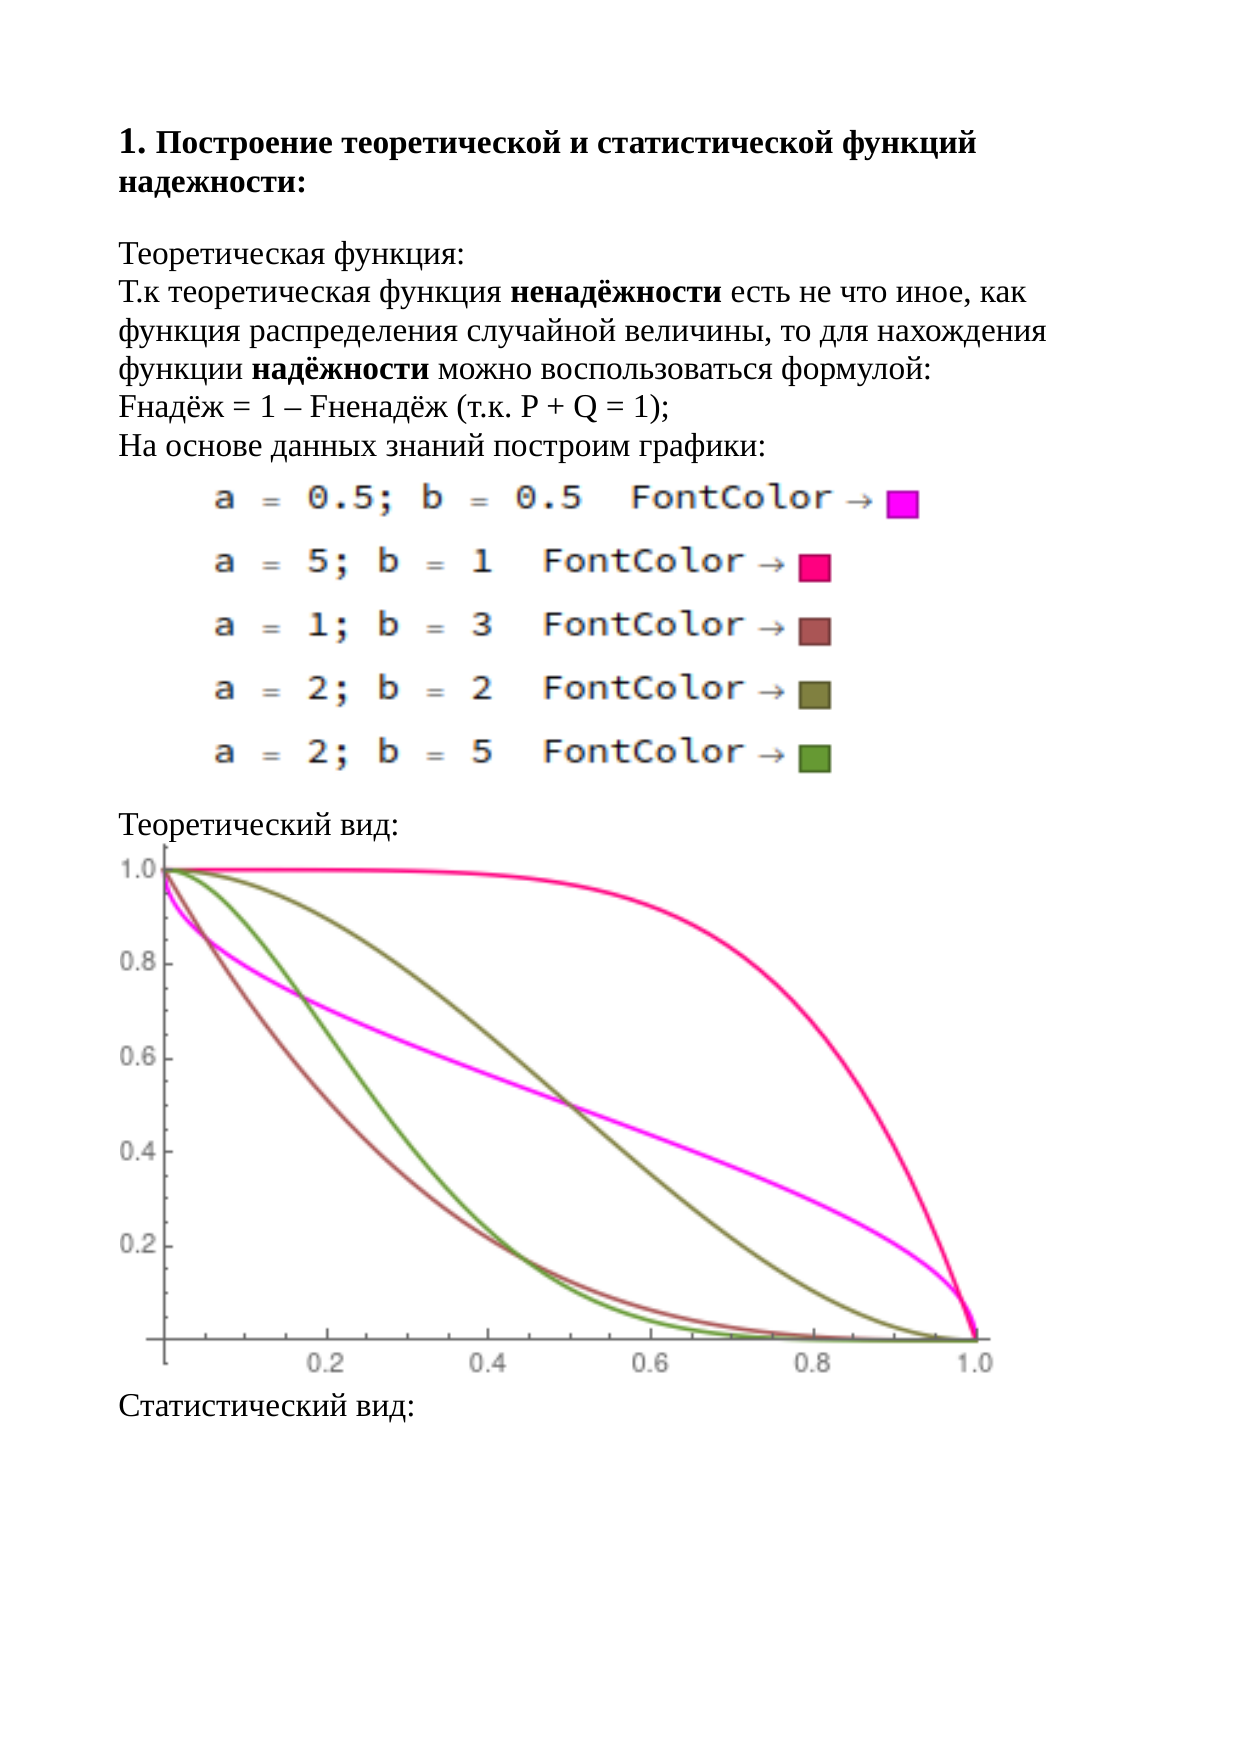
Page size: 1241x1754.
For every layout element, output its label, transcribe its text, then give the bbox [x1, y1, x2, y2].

picture [120, 842, 996, 1385]
text Теоретический вид: [118, 765, 1122, 842]
text На основе данных знаний построим графики: [118, 425, 1122, 463]
picture [164, 467, 996, 804]
text Статистический вид: [118, 1346, 1122, 1423]
text 1. Построение теоретической и статистической функций надежности: [118, 118, 1122, 199]
text Fнадёж = 1 – Fненадёж (т.к. P + Q = 1); [118, 386, 1122, 425]
text Теоретическая функция: [118, 233, 1122, 271]
text Т.к теоретическая функция ненадёжности есть не что иное, как функция распределения случайной величины, то для нахождения функции надёжности можно воспользоваться формулой: [118, 271, 1122, 386]
